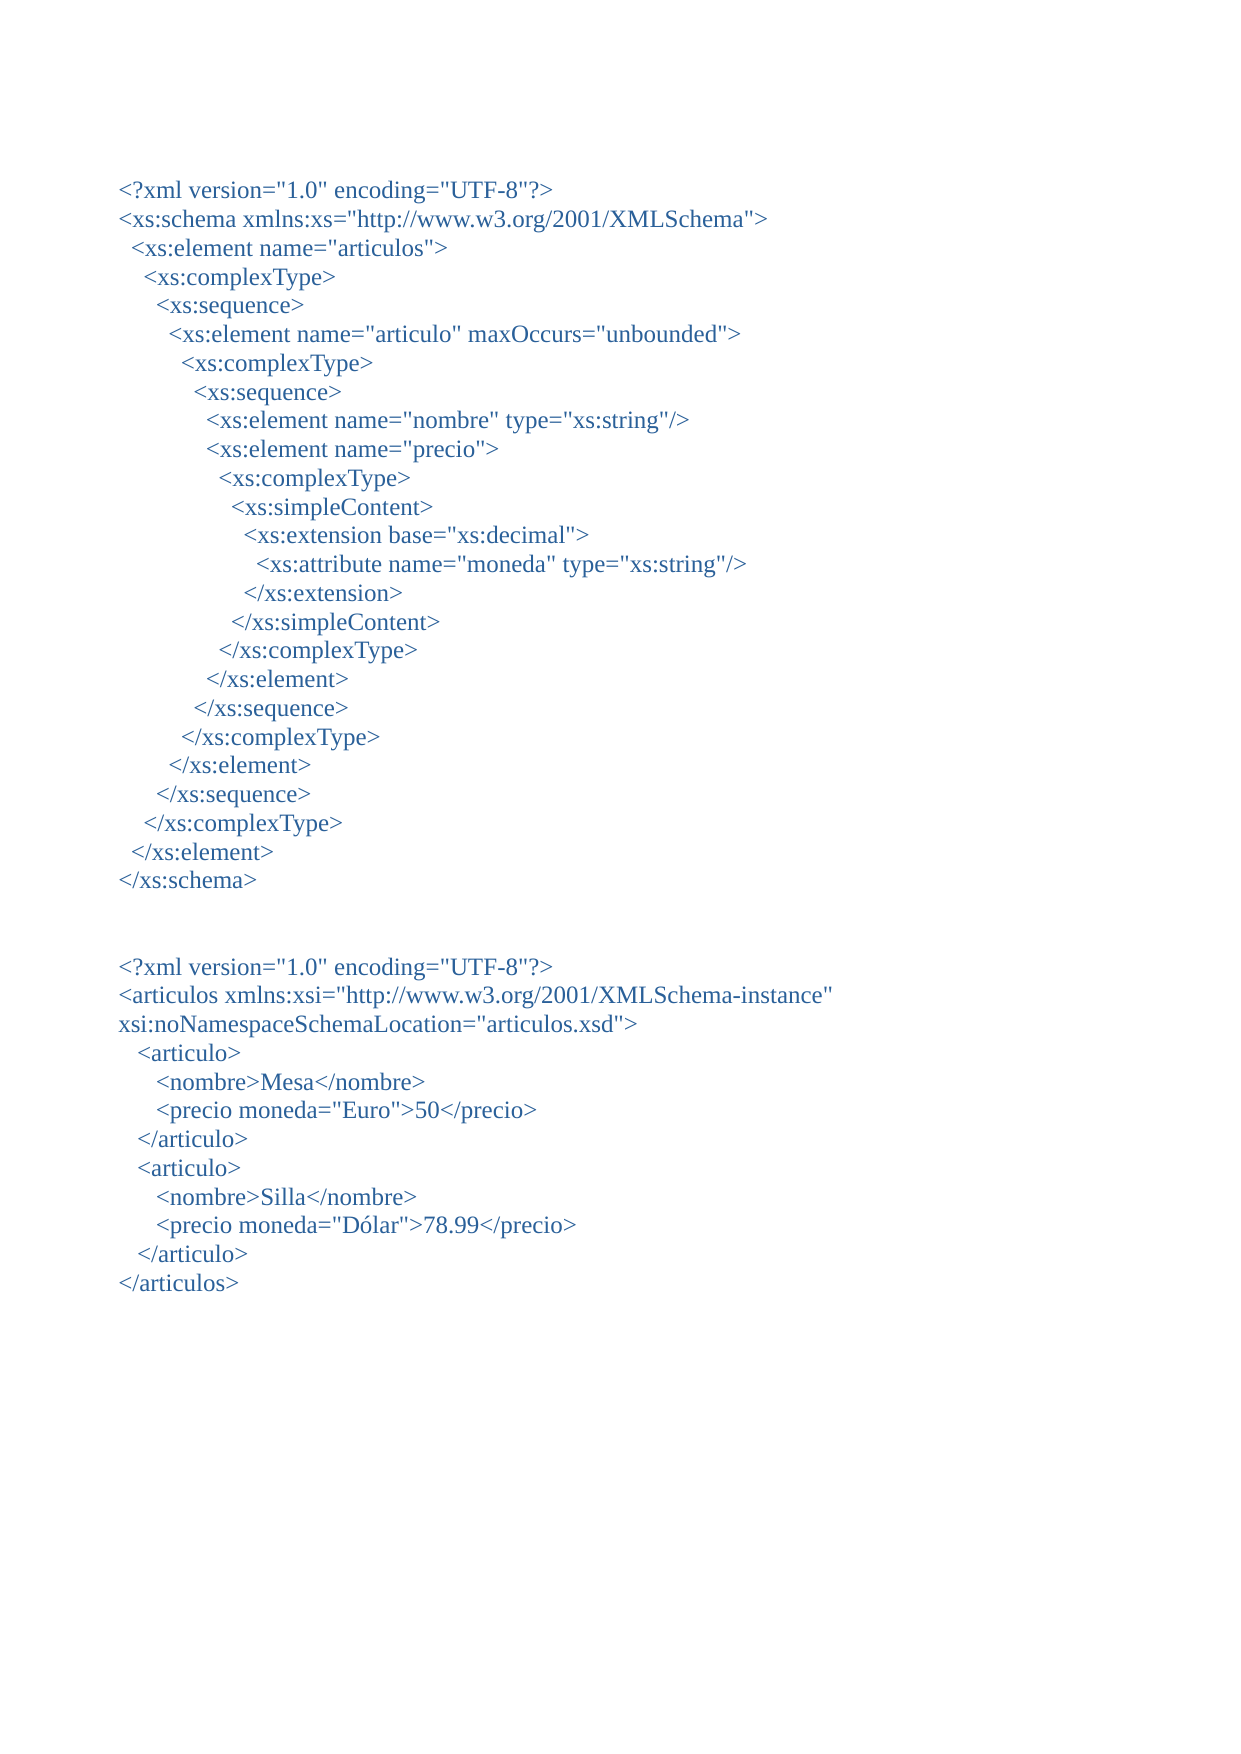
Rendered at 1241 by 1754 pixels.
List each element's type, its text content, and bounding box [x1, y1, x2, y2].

text </xs:sequence> [118, 779, 1122, 808]
text <xs:schema xmlns:xs="http://www.w3.org/2001/XMLSchema"> [118, 204, 1122, 233]
text </xs:extension> [118, 578, 1122, 607]
text <nombre>Silla</nombre> [118, 1182, 1122, 1211]
text </articulo> [118, 1239, 1122, 1268]
text </xs:complexType> [118, 722, 1122, 751]
text <xs:attribute name="moneda" type="xs:string"/> [118, 549, 1122, 578]
text <articulo> [118, 1038, 1122, 1067]
text <xs:element name="articulo" maxOccurs="unbounded"> [118, 319, 1122, 348]
text </xs:element> [118, 664, 1122, 693]
text <xs:element name="precio"> [118, 434, 1122, 463]
text <xs:complexType> [118, 348, 1122, 377]
text <?xml version="1.0" encoding="UTF-8"?> [118, 176, 1122, 204]
text </articulos> [118, 1268, 1122, 1297]
text <?xml version="1.0" encoding="UTF-8"?> [118, 952, 1122, 981]
text </xs:complexType> [118, 636, 1122, 664]
text <xs:sequence> [118, 377, 1122, 406]
text <xs:sequence> [118, 291, 1122, 319]
text </xs:schema> [118, 866, 1122, 894]
text <precio moneda="Euro">50</precio> [118, 1096, 1122, 1124]
text xsi:noNamespaceSchemaLocation="articulos.xsd"> [118, 1009, 1122, 1038]
text <xs:extension base="xs:decimal"> [118, 521, 1122, 549]
text </xs:element> [118, 751, 1122, 779]
text <articulo> [118, 1153, 1122, 1182]
text <nombre>Mesa</nombre> [118, 1067, 1122, 1096]
text <xs:simpleContent> [118, 492, 1122, 521]
text </articulo> [118, 1124, 1122, 1153]
text <xs:complexType> [118, 463, 1122, 492]
text </xs:complexType> [118, 808, 1122, 837]
text </xs:element> [118, 837, 1122, 866]
text </xs:sequence> [118, 693, 1122, 722]
text <xs:element name="nombre" type="xs:string"/> [118, 406, 1122, 434]
text </xs:simpleContent> [118, 607, 1122, 636]
text <xs:element name="articulos"> [118, 233, 1122, 262]
text <articulos xmlns:xsi="http://www.w3.org/2001/XMLSchema-instance" [118, 981, 1122, 1009]
text <precio moneda="Dólar">78.99</precio> [118, 1211, 1122, 1239]
text <xs:complexType> [118, 262, 1122, 291]
